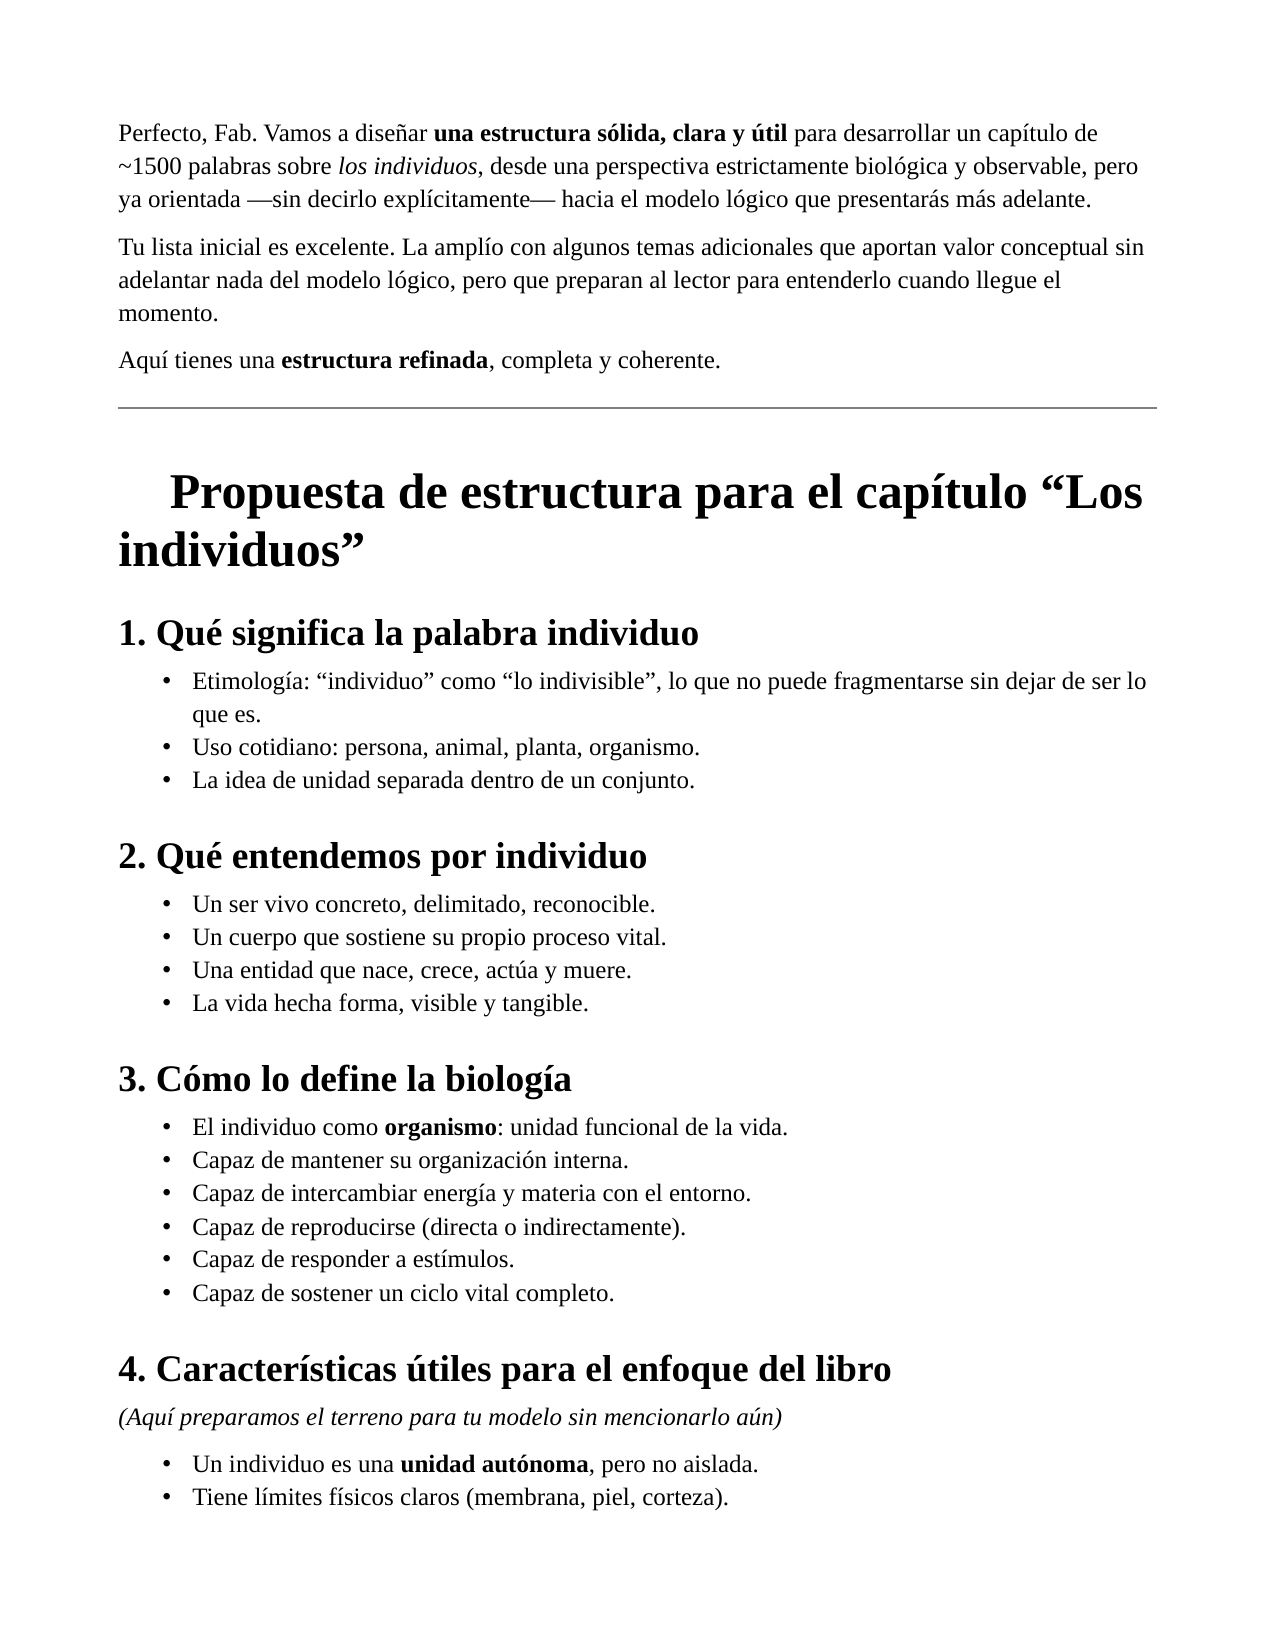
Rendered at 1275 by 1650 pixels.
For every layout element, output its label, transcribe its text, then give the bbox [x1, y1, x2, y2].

text Tu lista inicial es excelente. La amplío con algunos temas adicionales que aportan valor conceptual sin adelantar nada del modelo lógico, pero que preparan al lector para entenderlo cuando llegue el momento. [118, 232, 1157, 327]
list El individuo como organismo: unidad funcional de la vida. [162, 1112, 1157, 1141]
list Capaz de reproducirse (directa o indirectamente). [162, 1212, 1157, 1240]
list Etimología: “individuo” como “lo indivisible”, lo que no puede fragmentarse sin dejar de ser lo que es. [162, 666, 1157, 728]
list Un cuerpo que sostiene su propio proceso vital. [162, 922, 1157, 951]
list Tiene límites físicos claros (membrana, piel, corteza). [162, 1482, 1157, 1511]
list La idea de unidad separada dentro de un conjunto. [162, 765, 1157, 794]
subtitle 1. Qué significa la palabra individuo [118, 611, 1157, 654]
list Capaz de intercambiar energía y materia con el entorno. [162, 1178, 1157, 1207]
subtitle 2. Qué entendemos por individuo [118, 834, 1157, 877]
list Capaz de sostener un ciclo vital completo. [162, 1278, 1157, 1306]
text Perfecto, Fab. Vamos a diseñar una estructura sólida, clara y útil para desarrollar un capítulo de ~1500 palabras sobre los individuos, desde una perspectiva estrictamente biológica y observable, pero ya orientada —sin decirlo explícitamente— hacia el modelo lógico que presentarás más adelante. [118, 118, 1157, 213]
subtitle 🌱 Propuesta de estructura para el capítulo “Los individuos” [118, 462, 1157, 577]
subtitle 3. Cómo lo define la biología [118, 1057, 1157, 1100]
list Uso cotidiano: persona, animal, planta, organismo. [162, 732, 1157, 761]
list Capaz de responder a estímulos. [162, 1244, 1157, 1273]
list Un ser vivo concreto, delimitado, reconocible. [162, 889, 1157, 918]
text Aquí tienes una estructura refinada, completa y coherente. [118, 345, 1157, 374]
list La vida hecha forma, visible y tangible. [162, 988, 1157, 1017]
list Un individuo es una unidad autónoma, pero no aislada. [162, 1449, 1157, 1478]
list Capaz de mantener su organización interna. [162, 1146, 1157, 1174]
subtitle 4. Características útiles para el enfoque del libro [118, 1346, 1157, 1389]
list Una entidad que nace, crece, actúa y muere. [162, 955, 1157, 984]
text (Aquí preparamos el terreno para tu modelo sin mencionarlo aún) [118, 1402, 1157, 1430]
